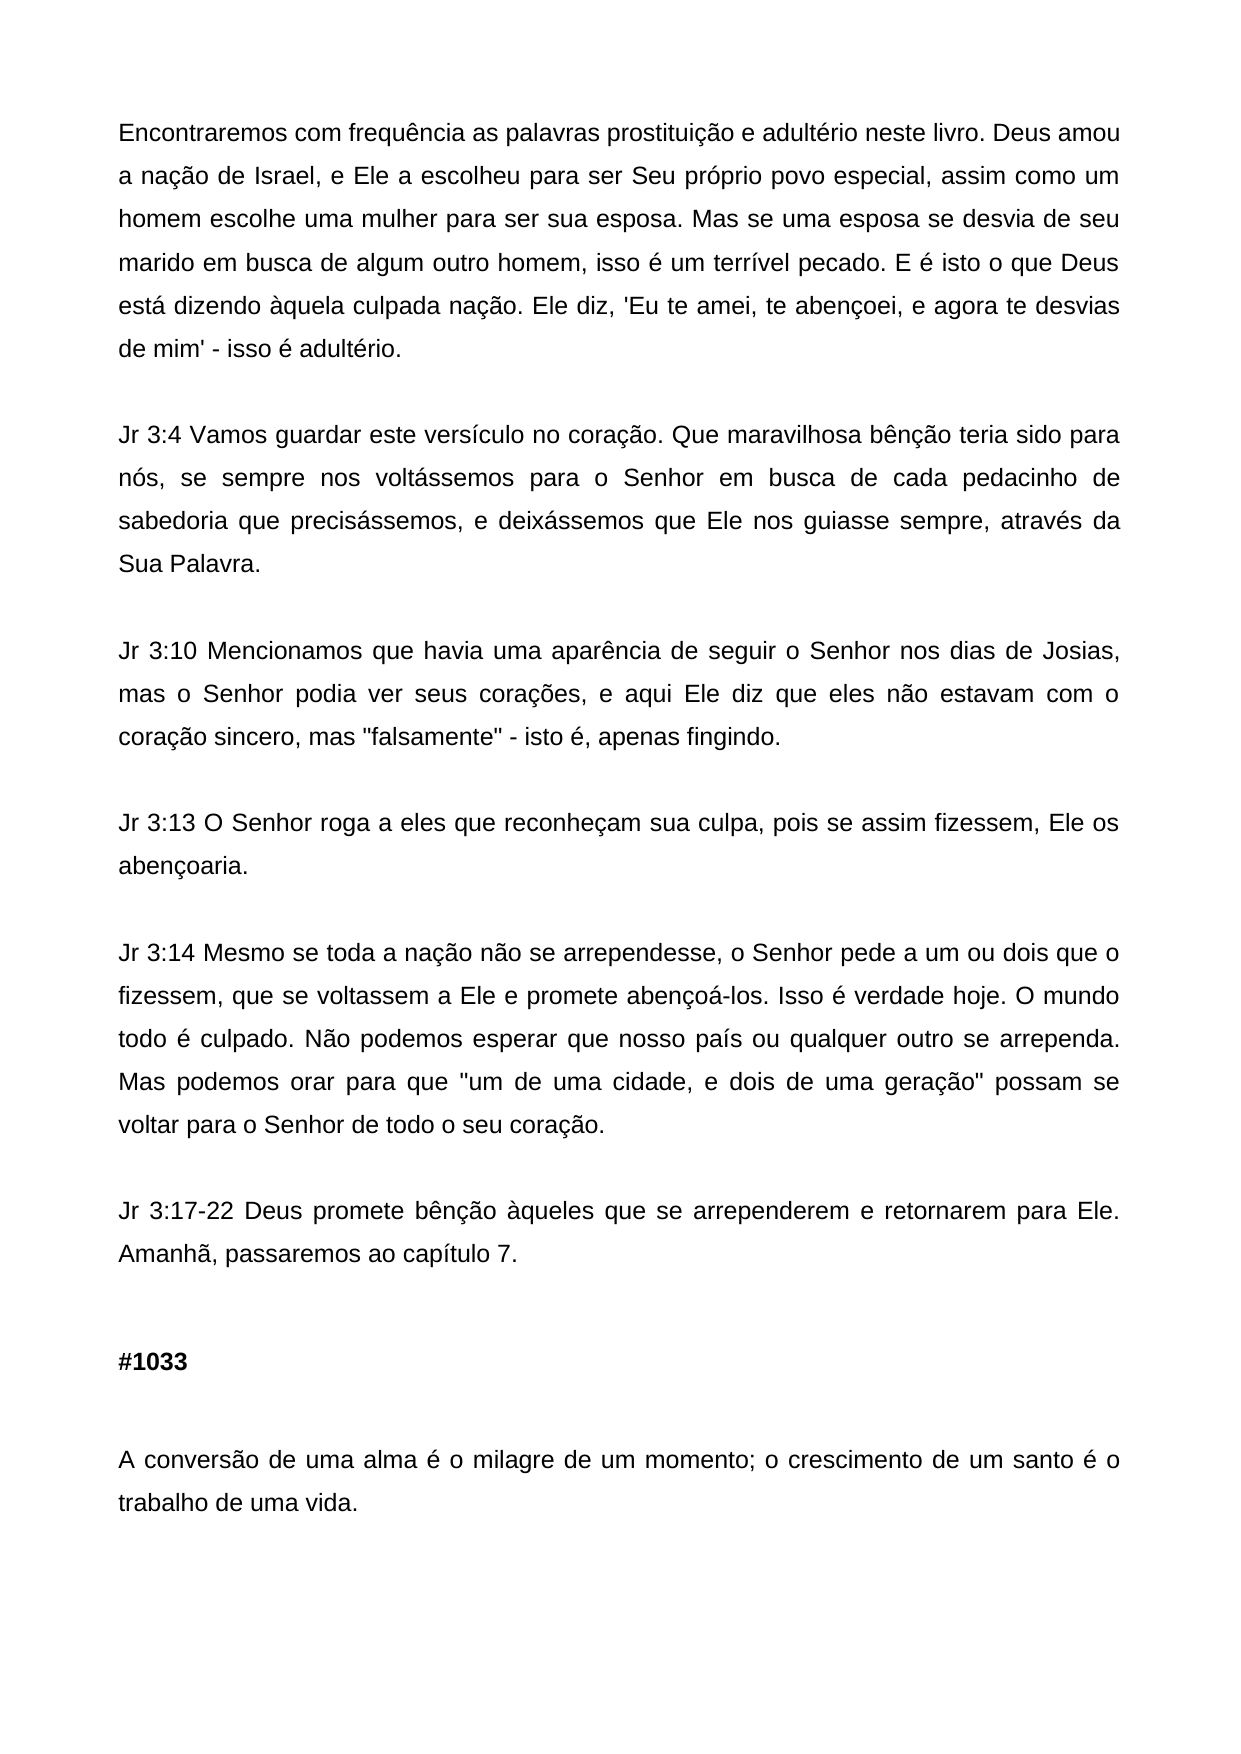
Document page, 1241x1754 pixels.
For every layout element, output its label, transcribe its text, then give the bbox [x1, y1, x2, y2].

subtitle #1033 [118, 1346, 1122, 1375]
text Jr 3:10 Mencionamos que havia uma aparência de seguir o Senhor nos dias de Josias, mas o Senhor podia ver seus corações, e aqui Ele diz que eles não estavam com o coração sincero, mas "falsamente" - isto é, apenas fingindo. [118, 636, 1122, 751]
text Encontraremos com frequência as palavras prostituição e adultério neste livro. Deus amou a nação de Israel, e Ele a escolheu para ser Seu próprio povo especial, assim como um homem escolhe uma mulher para ser sua esposa. Mas se uma esposa se desvia de seu marido em busca de algum outro homem, isso é um terrível pecado. E é isto o que Deus está dizendo àquela culpada nação. Ele diz, 'Eu te amei, te abençoei, e agora te desvias de mim' - isso é adultério. [118, 118, 1122, 362]
text A conversão de uma alma é o milagre de um momento; o crescimento de um santo é o trabalho de uma vida. [118, 1445, 1122, 1517]
text Jr 3:13 O Senhor roga a eles que reconheçam sua culpa, pois se assim fizessem, Ele os abençoaria. [118, 808, 1122, 880]
text Jr 3:17-22 Deus promete bênção àqueles que se arrependerem e retornarem para Ele. Amanhã, passaremos ao capítulo 7. [118, 1196, 1122, 1268]
text Jr 3:14 Mesmo se toda a nação não se arrependesse, o Senhor pede a um ou dois que o fizessem, que se voltassem a Ele e promete abençoá-los. Isso é verdade hoje. O mundo todo é culpado. Não podemos esperar que nosso país ou qualquer outro se arrependa. Mas podemos orar para que "um de uma cidade, e dois de uma geração" possam se voltar para o Senhor de todo o seu coração. [118, 937, 1122, 1139]
text Jr 3:4 Vamos guardar este versículo no coração. Que maravilhosa bênção teria sido para nós, se sempre nos voltássemos para o Senhor em busca de cada pedacinho de sabedoria que precisássemos, e deixássemos que Ele nos guiasse sempre, através da Sua Palavra. [118, 420, 1122, 578]
